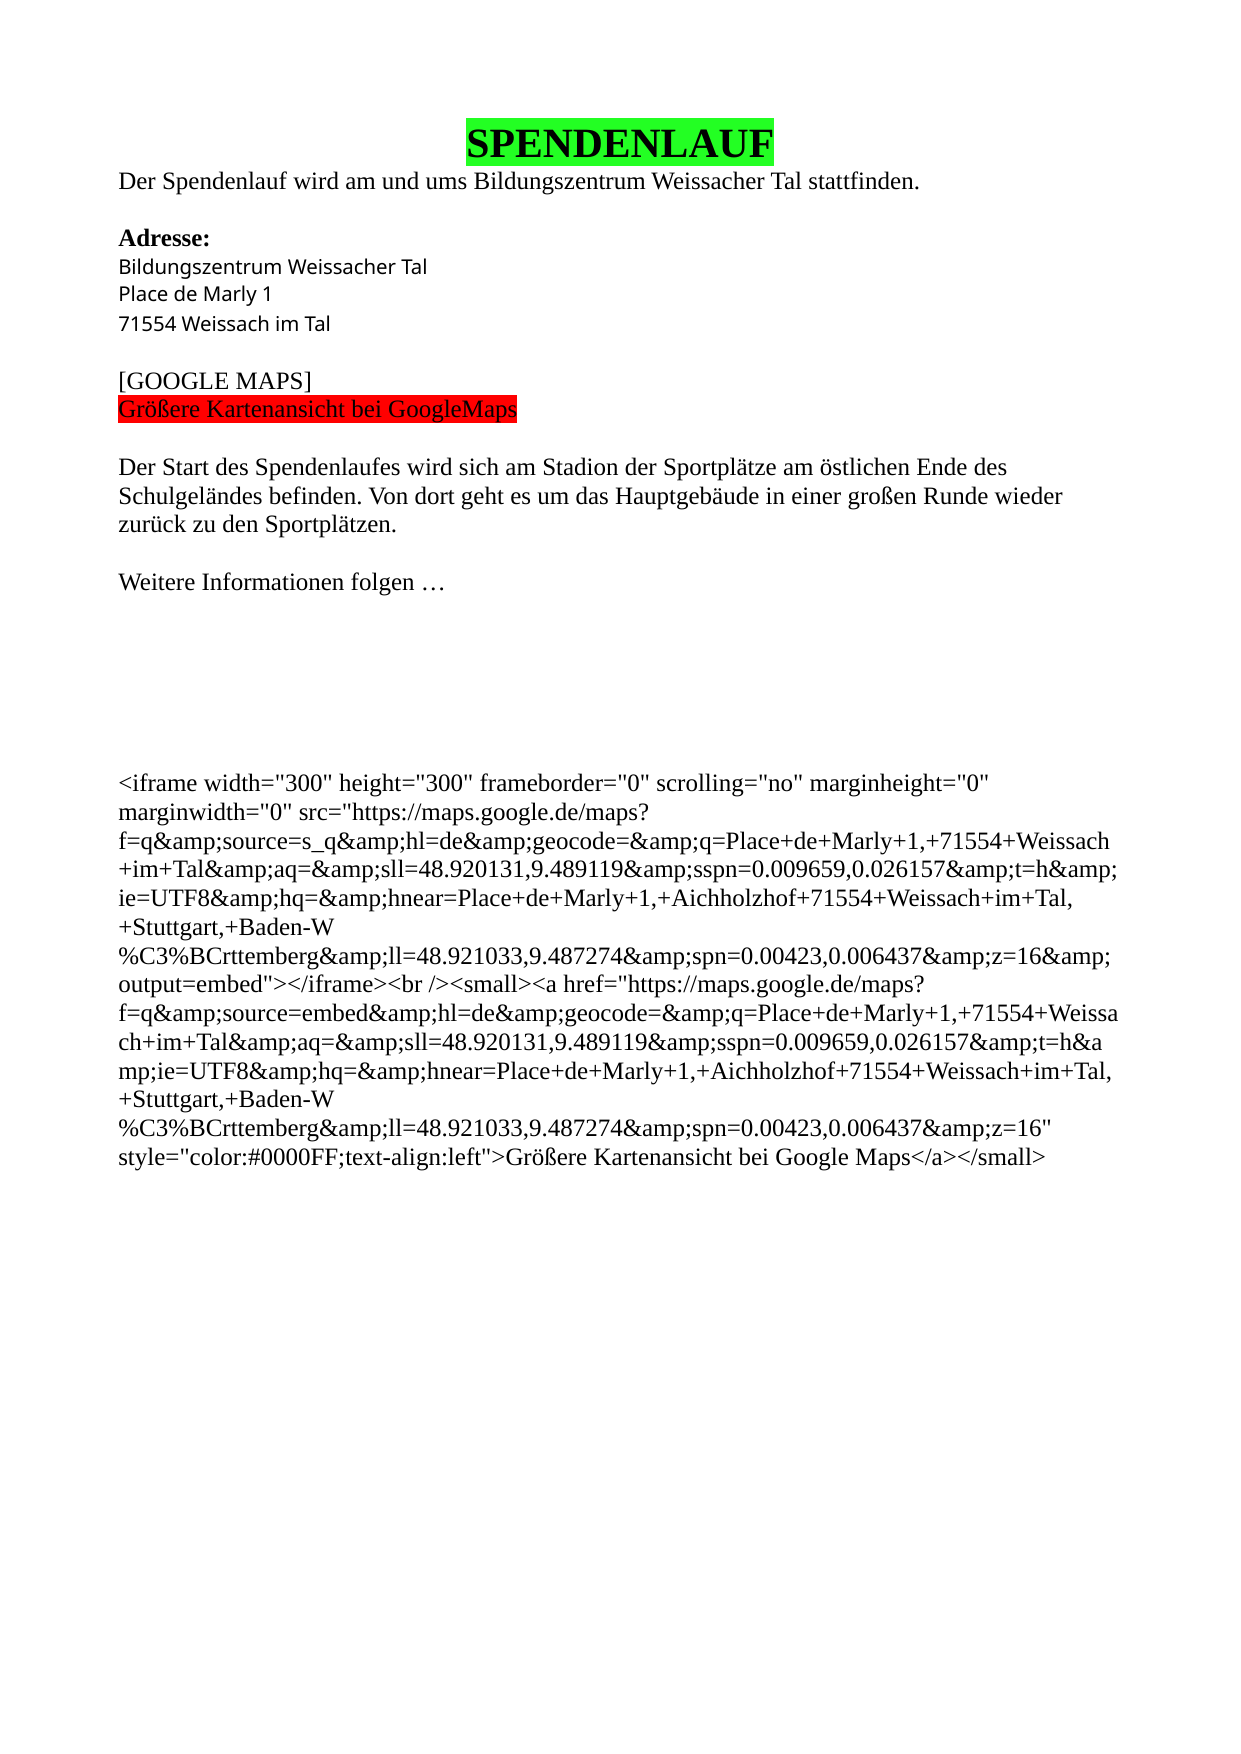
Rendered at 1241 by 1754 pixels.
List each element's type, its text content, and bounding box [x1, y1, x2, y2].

text Adresse: [118, 223, 1122, 252]
text SPENDENLAUF [118, 118, 1122, 166]
text Der Start des Spendenlaufes wird sich am Stadion der Sportplätze am östlichen Ende des Schulgeländes befinden. Von dort geht es um das Hauptgebäude in einer großen Runde wieder zurück zu den Sportplätzen. [118, 452, 1122, 538]
text [GOOGLE MAPS] [118, 366, 1122, 394]
text Bildungszentrum Weissacher Tal Place de Marly 1 71554 Weissach im Tal [118, 252, 1122, 337]
text Weitere Informationen folgen … [118, 567, 1122, 596]
text Der Spendenlauf wird am und ums Bildungszentrum Weissacher Tal stattfinden. [118, 166, 1122, 195]
text Größere Kartenansicht bei GoogleMaps [118, 394, 1122, 423]
text <iframe width="300" height="300" frameborder="0" scrolling="no" marginheight="0" marginwidth="0" src="https://maps.google.de/maps?f=q&amp;source=s_q&amp;hl=de&amp;geocode=&amp;q=Place+de+Marly+1,+71554+Weissach+im+Tal&amp;aq=&amp;sll=48.920131,9.489119&amp;sspn=0.009659,0.026157&amp;t=h&amp;ie=UTF8&amp;hq=&amp;hnear=Place+de+Marly+1,+Aichholzhof+71554+Weissach+im+Tal,+Stuttgart,+Baden-W%C3%BCrttemberg&amp;ll=48.921033,9.487274&amp;spn=0.00423,0.006437&amp;z=16&amp;output=embed"></iframe><br /><small><a href="https://maps.google.de/maps?f=q&amp;source=embed&amp;hl=de&amp;geocode=&amp;q=Place+de+Marly+1,+71554+Weissach+im+Tal&amp;aq=&amp;sll=48.920131,9.489119&amp;sspn=0.009659,0.026157&amp;t=h&amp;ie=UTF8&amp;hq=&amp;hnear=Place+de+Marly+1,+Aichholzhof+71554+Weissach+im+Tal,+Stuttgart,+Baden-W%C3%BCrttemberg&amp;ll=48.921033,9.487274&amp;spn=0.00423,0.006437&amp;z=16" style="color:#0000FF;text-align:left">Größere Kartenansicht bei Google Maps</a></small> [118, 768, 1122, 1171]
